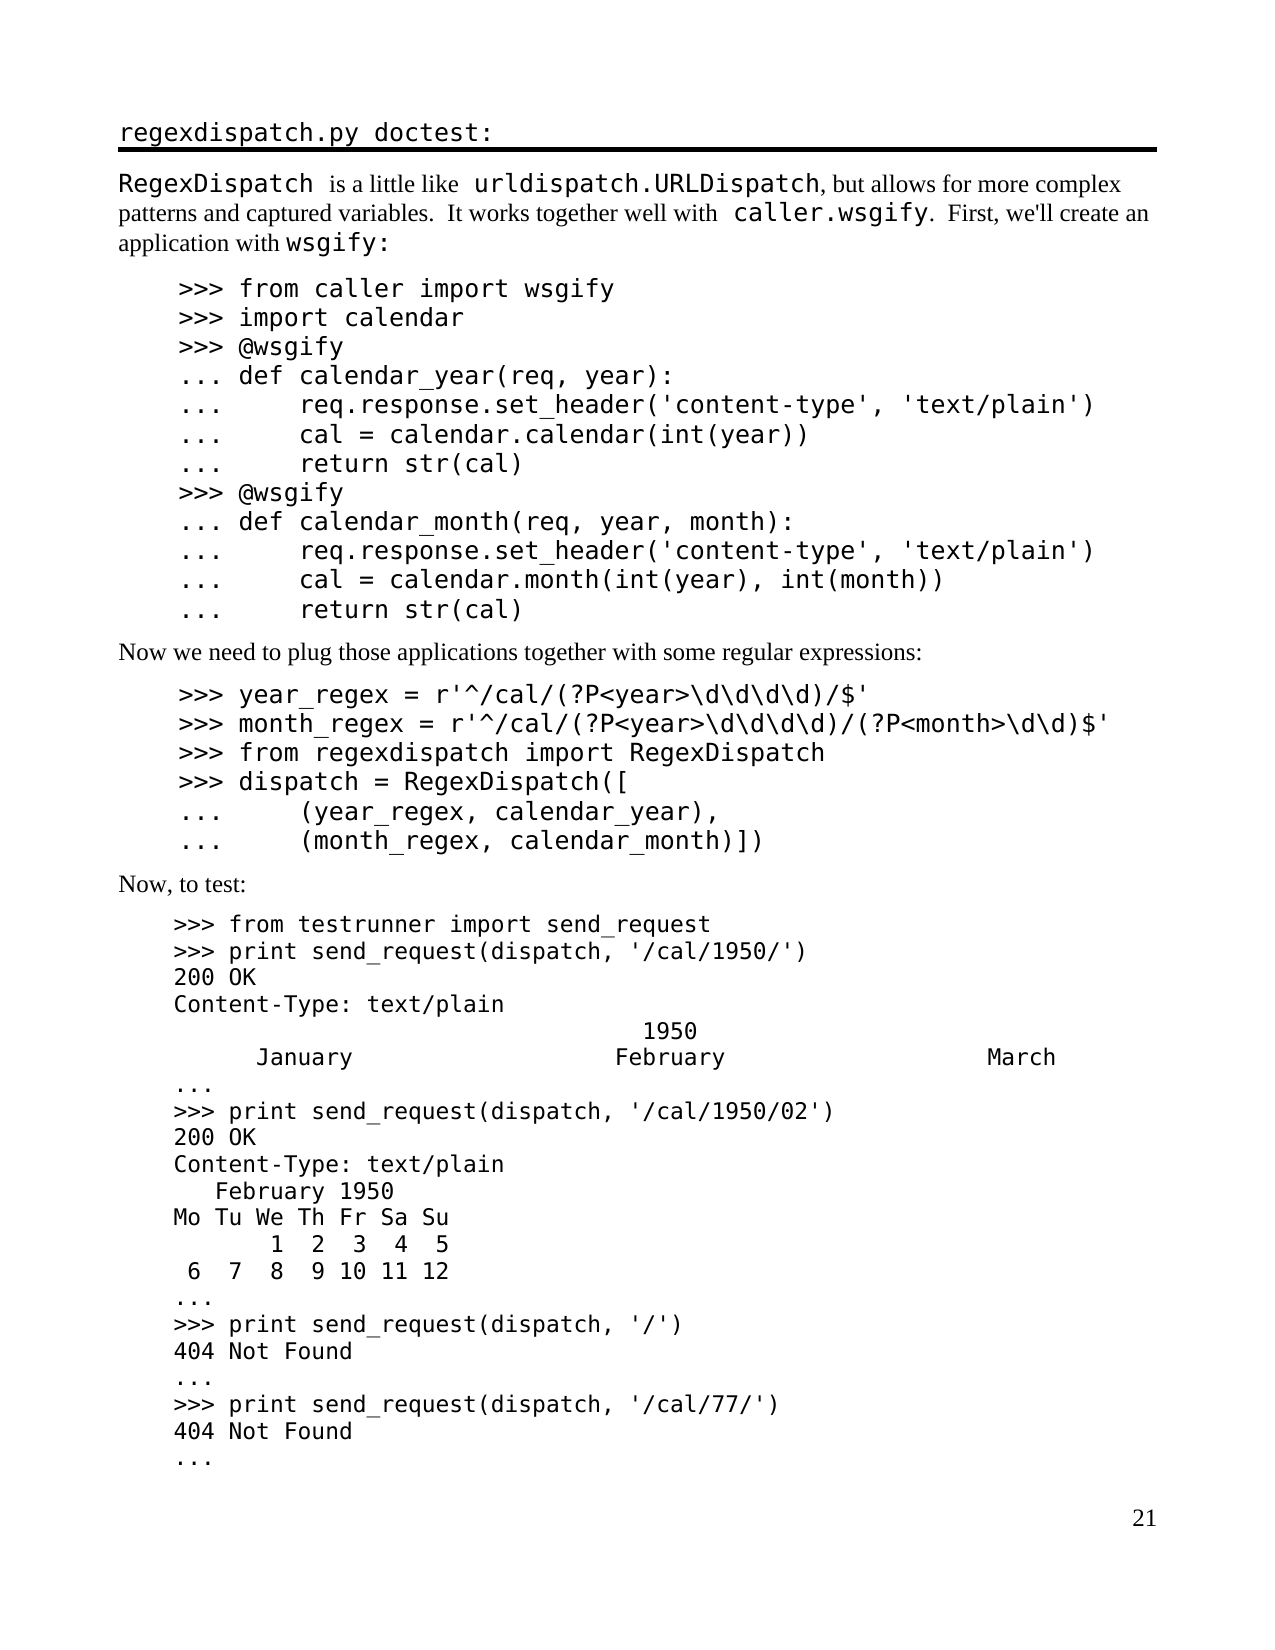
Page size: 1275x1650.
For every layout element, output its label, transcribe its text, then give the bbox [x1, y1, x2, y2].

text >>> print send_request(dispatch, '/') [118, 1311, 1157, 1338]
text 1 2 3 4 5 [118, 1231, 1157, 1258]
text >>> @wsgify [118, 332, 1157, 361]
text Content-Type: text/plain [118, 1151, 1157, 1178]
text ... req.response.set_header('content-type', 'text/plain') [118, 391, 1157, 420]
text ... req.response.set_header('content-type', 'text/plain') [118, 536, 1157, 566]
text >>> from testrunner import send_request [118, 911, 1157, 938]
text Now, to test: [118, 870, 1157, 897]
text >>> from caller import wsgify [118, 274, 1157, 303]
text ... def calendar_year(req, year): [118, 361, 1157, 391]
text ... [118, 1071, 1157, 1098]
text >>> year_regex = r'^/cal/(?P<year>\d\d\d\d)/$' [118, 680, 1157, 709]
text ... [118, 1284, 1157, 1311]
text regexdispatch.py doctest: [118, 118, 1157, 147]
text >>> print send_request(dispatch, '/cal/1950/') [118, 938, 1157, 964]
text February 1950 [118, 1178, 1157, 1204]
text >>> print send_request(dispatch, '/cal/77/') [118, 1391, 1157, 1418]
text Now we need to plug those applications together with some regular expressions: [118, 638, 1157, 666]
text 404 Not Found [118, 1338, 1157, 1364]
text ... return str(cal) [118, 595, 1157, 624]
text >>> from regexdispatch import RegexDispatch [118, 738, 1157, 768]
text >>> import calendar [118, 303, 1157, 332]
text ... (month_regex, calendar_month)]) [118, 826, 1157, 855]
text January February March [118, 1044, 1157, 1071]
text 200 OK [118, 964, 1157, 991]
text >>> print send_request(dispatch, '/cal/1950/02') [118, 1098, 1157, 1124]
text >>> month_regex = r'^/cal/(?P<year>\d\d\d\d)/(?P<month>\d\d)$' [118, 709, 1157, 738]
text RegexDispatch is a little like urldispatch.URLDispatch, but allows for more complex patterns and captured variables. It works together well with caller.wsgify. First, we'll create an application with wsgify: [118, 169, 1157, 257]
text ... cal = calendar.calendar(int(year)) [118, 420, 1157, 449]
text Mo Tu We Th Fr Sa Su [118, 1204, 1157, 1231]
text ... cal = calendar.month(int(year), int(month)) [118, 566, 1157, 595]
text 6 7 8 9 10 11 12 [118, 1258, 1157, 1284]
text ... (year_regex, calendar_year), [118, 797, 1157, 826]
text ... [118, 1364, 1157, 1391]
text 1950 [118, 1018, 1157, 1044]
text ... [118, 1444, 1157, 1471]
text ... def calendar_month(req, year, month): [118, 507, 1157, 536]
text ... return str(cal) [118, 449, 1157, 478]
text 200 OK [118, 1124, 1157, 1151]
text 404 Not Found [118, 1418, 1157, 1444]
text >>> @wsgify [118, 478, 1157, 507]
text >>> dispatch = RegexDispatch([ [118, 768, 1157, 797]
text Content-Type: text/plain [118, 991, 1157, 1018]
